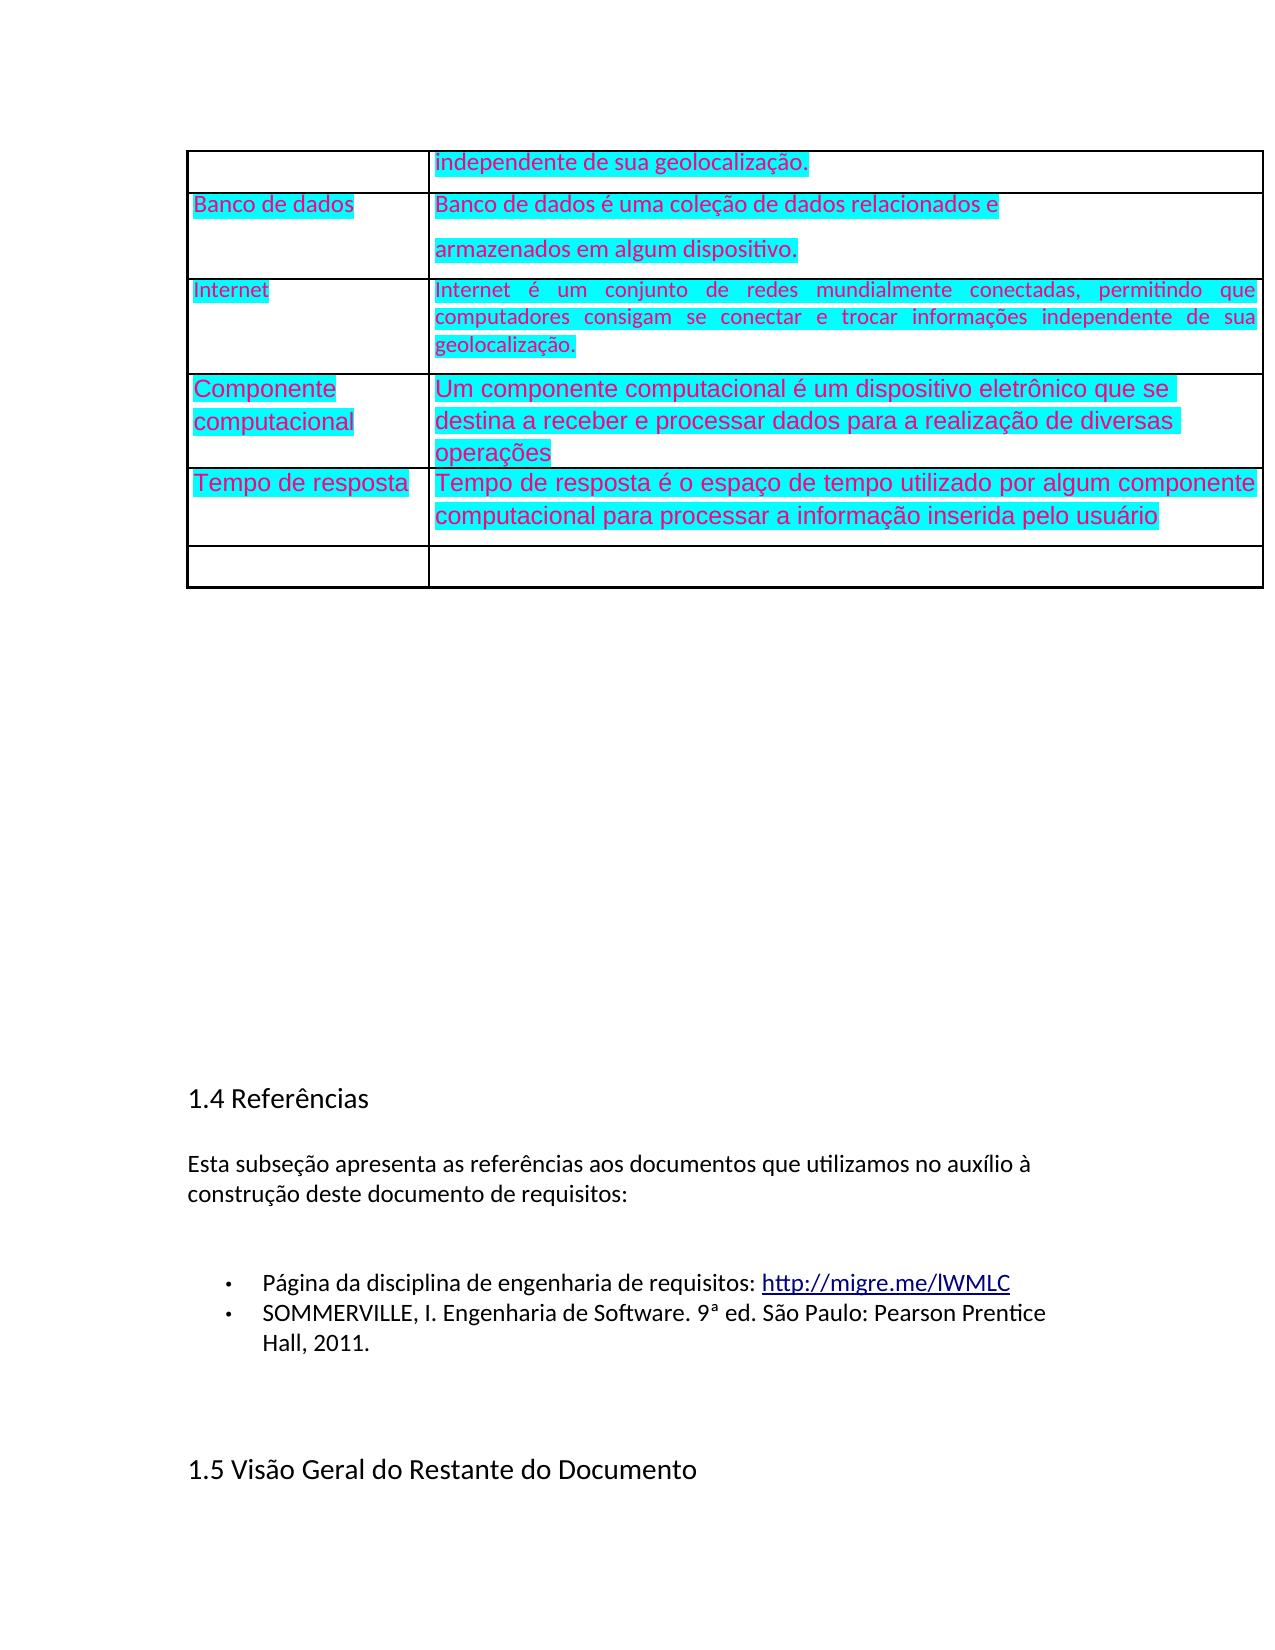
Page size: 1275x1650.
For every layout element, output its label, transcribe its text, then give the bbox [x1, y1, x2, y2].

table_cell Tempo de resposta é o espaço de tempo utilizado por algum componente computacional para processar a informação inserida pelo usuário [430, 469, 1262, 545]
text 1.4 Referências [187, 1086, 1087, 1115]
table_cell Tempo de resposta [189, 469, 428, 545]
table_cell Internet é um conjunto de redes mundialmente conectadas, permitindo que computadores consigam se conectar e trocar informações independente de sua geolocalização. [430, 280, 1262, 372]
table_cell Banco de dados é uma coleção de dados relacionados e armazenados em algum dispositivo. [430, 194, 1262, 278]
table_cell independente de sua geolocalização. [430, 152, 1262, 192]
list SOMMERVILLE, I. Engenharia de Software. 9ª ed. São Paulo: Pearson Prentice Hall, 2011. [225, 1302, 1087, 1357]
table_cell Componente computacional [189, 375, 428, 467]
list Página da disciplina de engenharia de requisitos: http://migre.me/lWMLC [225, 1272, 1087, 1297]
table_cell Banco de dados [189, 194, 428, 278]
table_cell [189, 547, 428, 586]
text 1.5 Visão Geral do Restante do Documento [187, 1458, 1087, 1487]
table_cell Um componente computacional é um dispositivo eletrônico que se destina a receber e processar dados para a realização de diversas operações [430, 375, 1262, 467]
text Esta subseção apresenta as referências aos documentos que utilizamos no auxílio à construção deste documento de requisitos: [187, 1153, 1087, 1208]
table_cell Internet [189, 280, 428, 372]
table_cell [189, 152, 428, 192]
table_cell [430, 547, 1262, 586]
